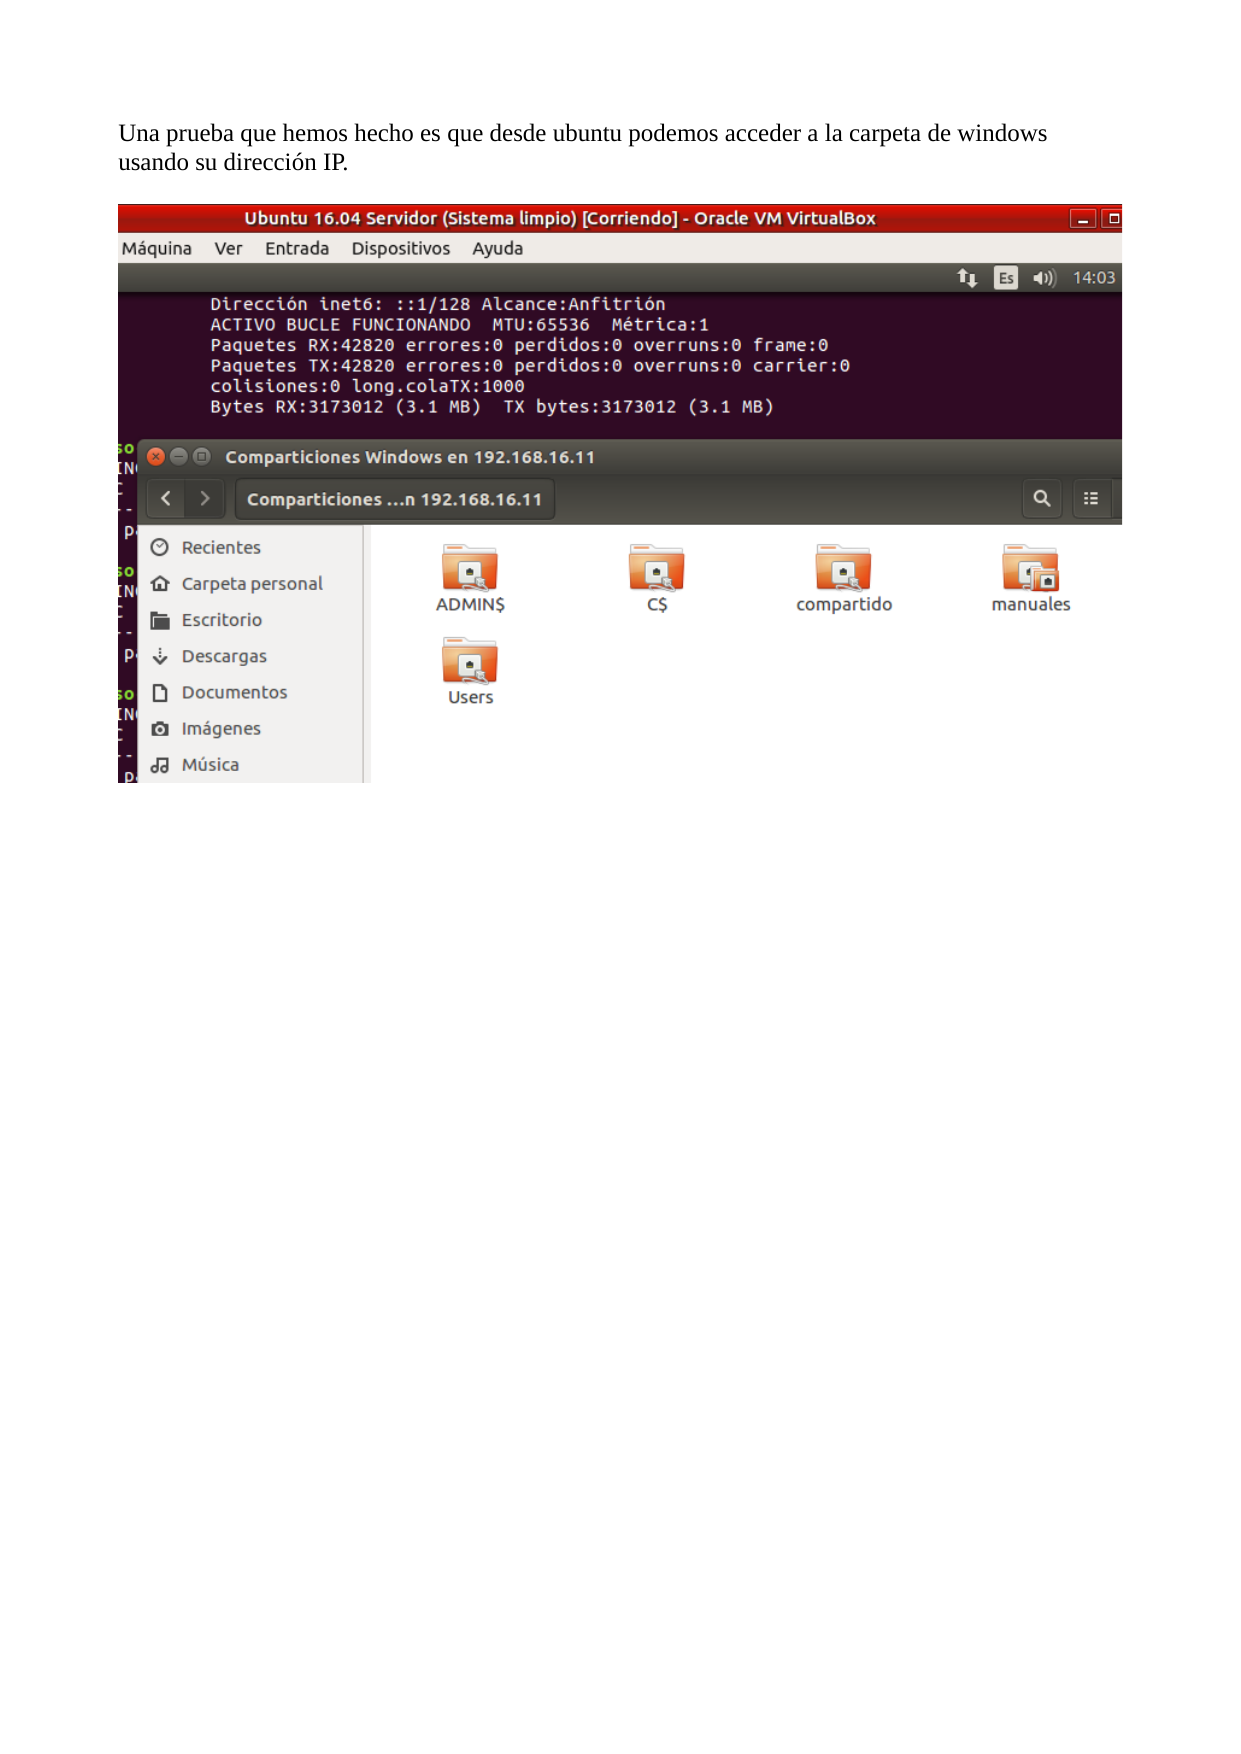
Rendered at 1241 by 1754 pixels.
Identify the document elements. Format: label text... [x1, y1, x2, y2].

text Una prueba que hemos hecho es que desde ubuntu podemos acceder a la carpeta de windows usando su dirección IP. [118, 118, 1122, 176]
picture [118, 204, 1123, 783]
